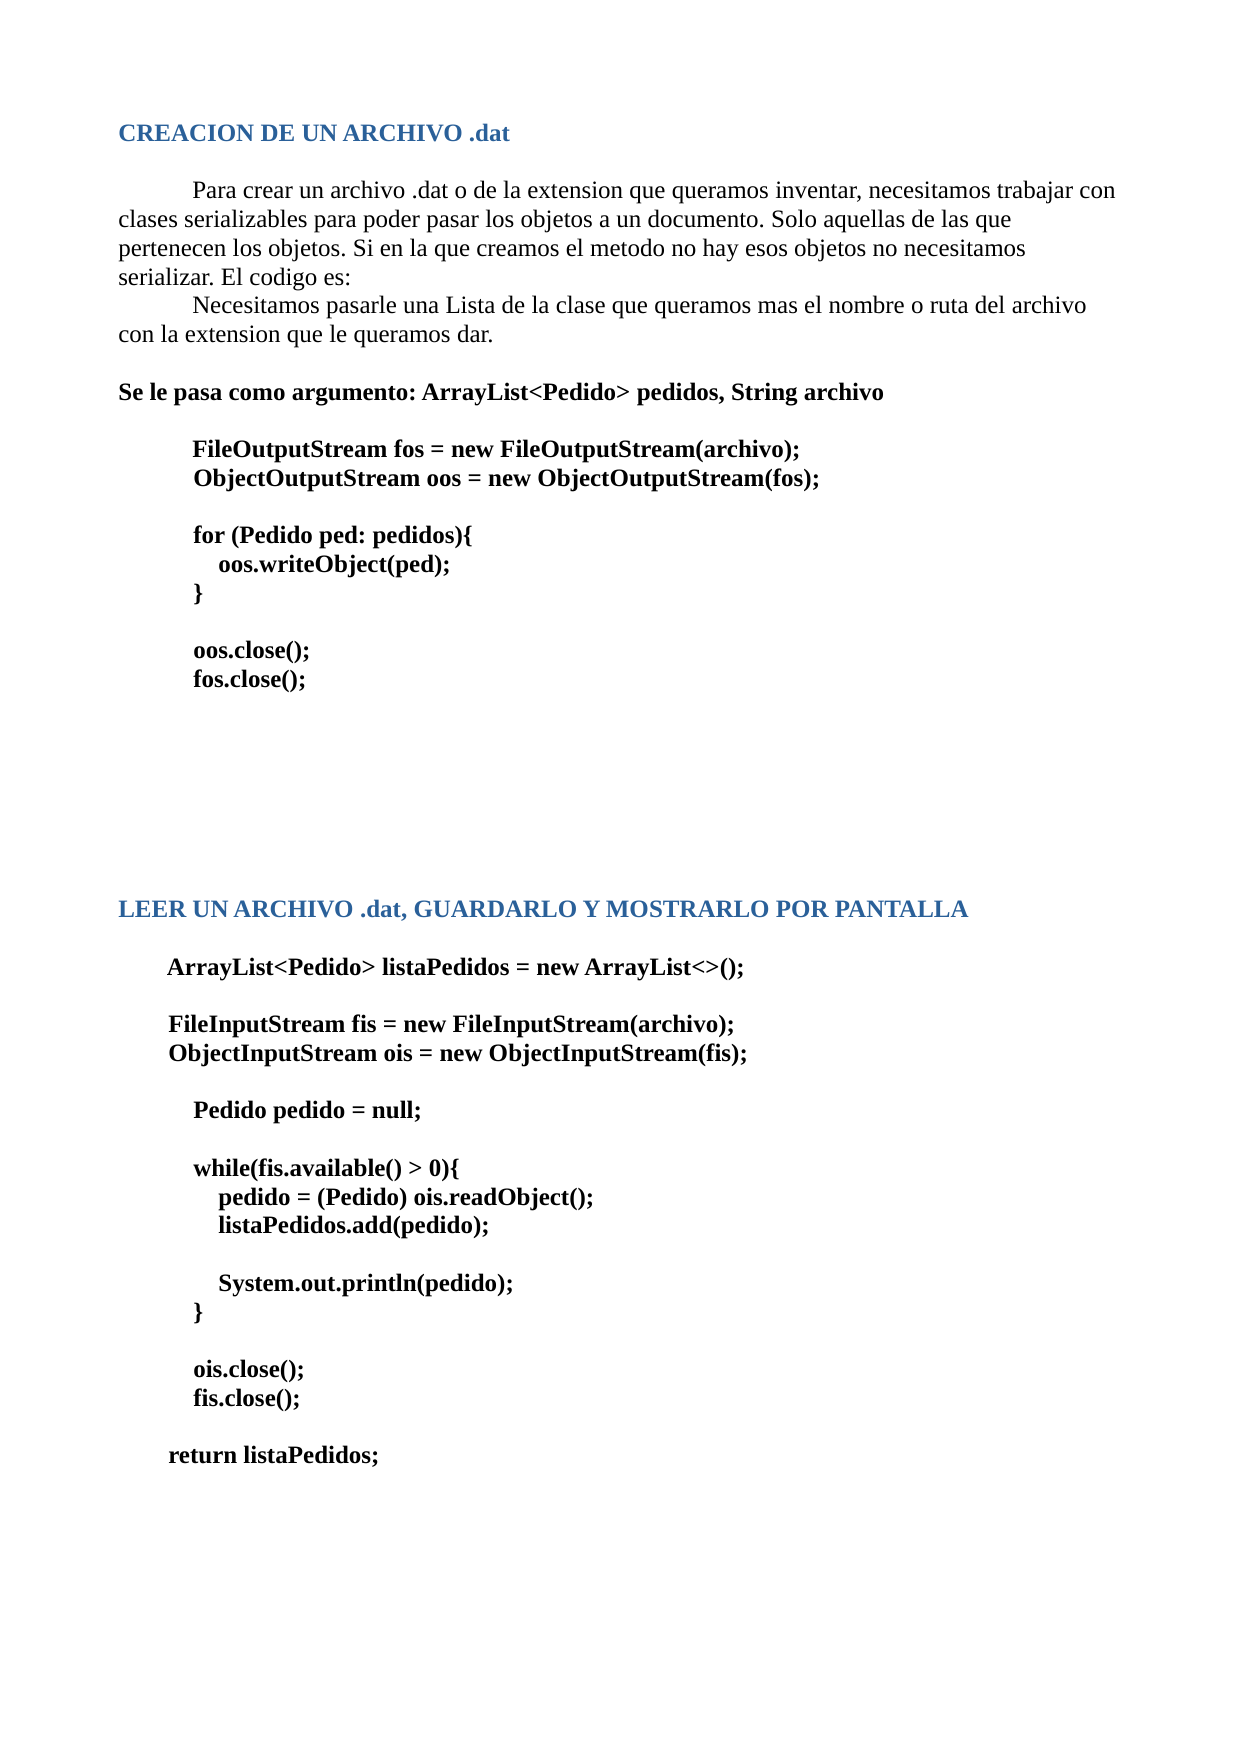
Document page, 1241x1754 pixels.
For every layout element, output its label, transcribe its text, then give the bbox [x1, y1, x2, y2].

text for (Pedido ped: pedidos){ [118, 521, 1122, 549]
text FileInputStream fis = new FileInputStream(archivo); [118, 1009, 1122, 1038]
text ois.close(); [118, 1354, 1122, 1383]
text while(fis.available() > 0){ [118, 1153, 1122, 1182]
text LEER UN ARCHIVO .dat, GUARDARLO Y MOSTRARLO POR PANTALLA [118, 894, 1122, 923]
text Pedido pedido = null; [118, 1096, 1122, 1124]
text FileOutputStream fos = new FileOutputStream(archivo); [118, 434, 1122, 463]
text Para crear un archivo .dat o de la extension que queramos inventar, necesitamos trabajar con clases serializables para poder pasar los objetos a un documento. Solo aquellas de las que pertenecen los objetos. Si en la que creamos el metodo no hay esos objetos no necesitamos serializar. El codigo es: [118, 176, 1122, 291]
text fis.close(); [118, 1383, 1122, 1412]
text System.out.println(pedido); [118, 1268, 1122, 1297]
text Necesitamos pasarle una Lista de la clase que queramos mas el nombre o ruta del archivo con la extension que le queramos dar. [118, 291, 1122, 348]
text fos.close(); [118, 664, 1122, 693]
text pedido = (Pedido) ois.readObject(); [118, 1182, 1122, 1211]
text oos.close(); [118, 636, 1122, 664]
text return listaPedidos; [118, 1441, 1122, 1469]
text oos.writeObject(ped); [118, 549, 1122, 578]
text } [118, 578, 1122, 607]
text ArrayList<Pedido> listaPedidos = new ArrayList<>(); [118, 952, 1122, 981]
text ObjectOutputStream oos = new ObjectOutputStream(fos); [118, 463, 1122, 492]
text listaPedidos.add(pedido); [118, 1211, 1122, 1239]
text ObjectInputStream ois = new ObjectInputStream(fis); [118, 1038, 1122, 1067]
text Se le pasa como argumento: ArrayList<Pedido> pedidos, String archivo [118, 377, 1122, 406]
text } [118, 1297, 1122, 1326]
text CREACION DE UN ARCHIVO .dat [118, 118, 1122, 147]
